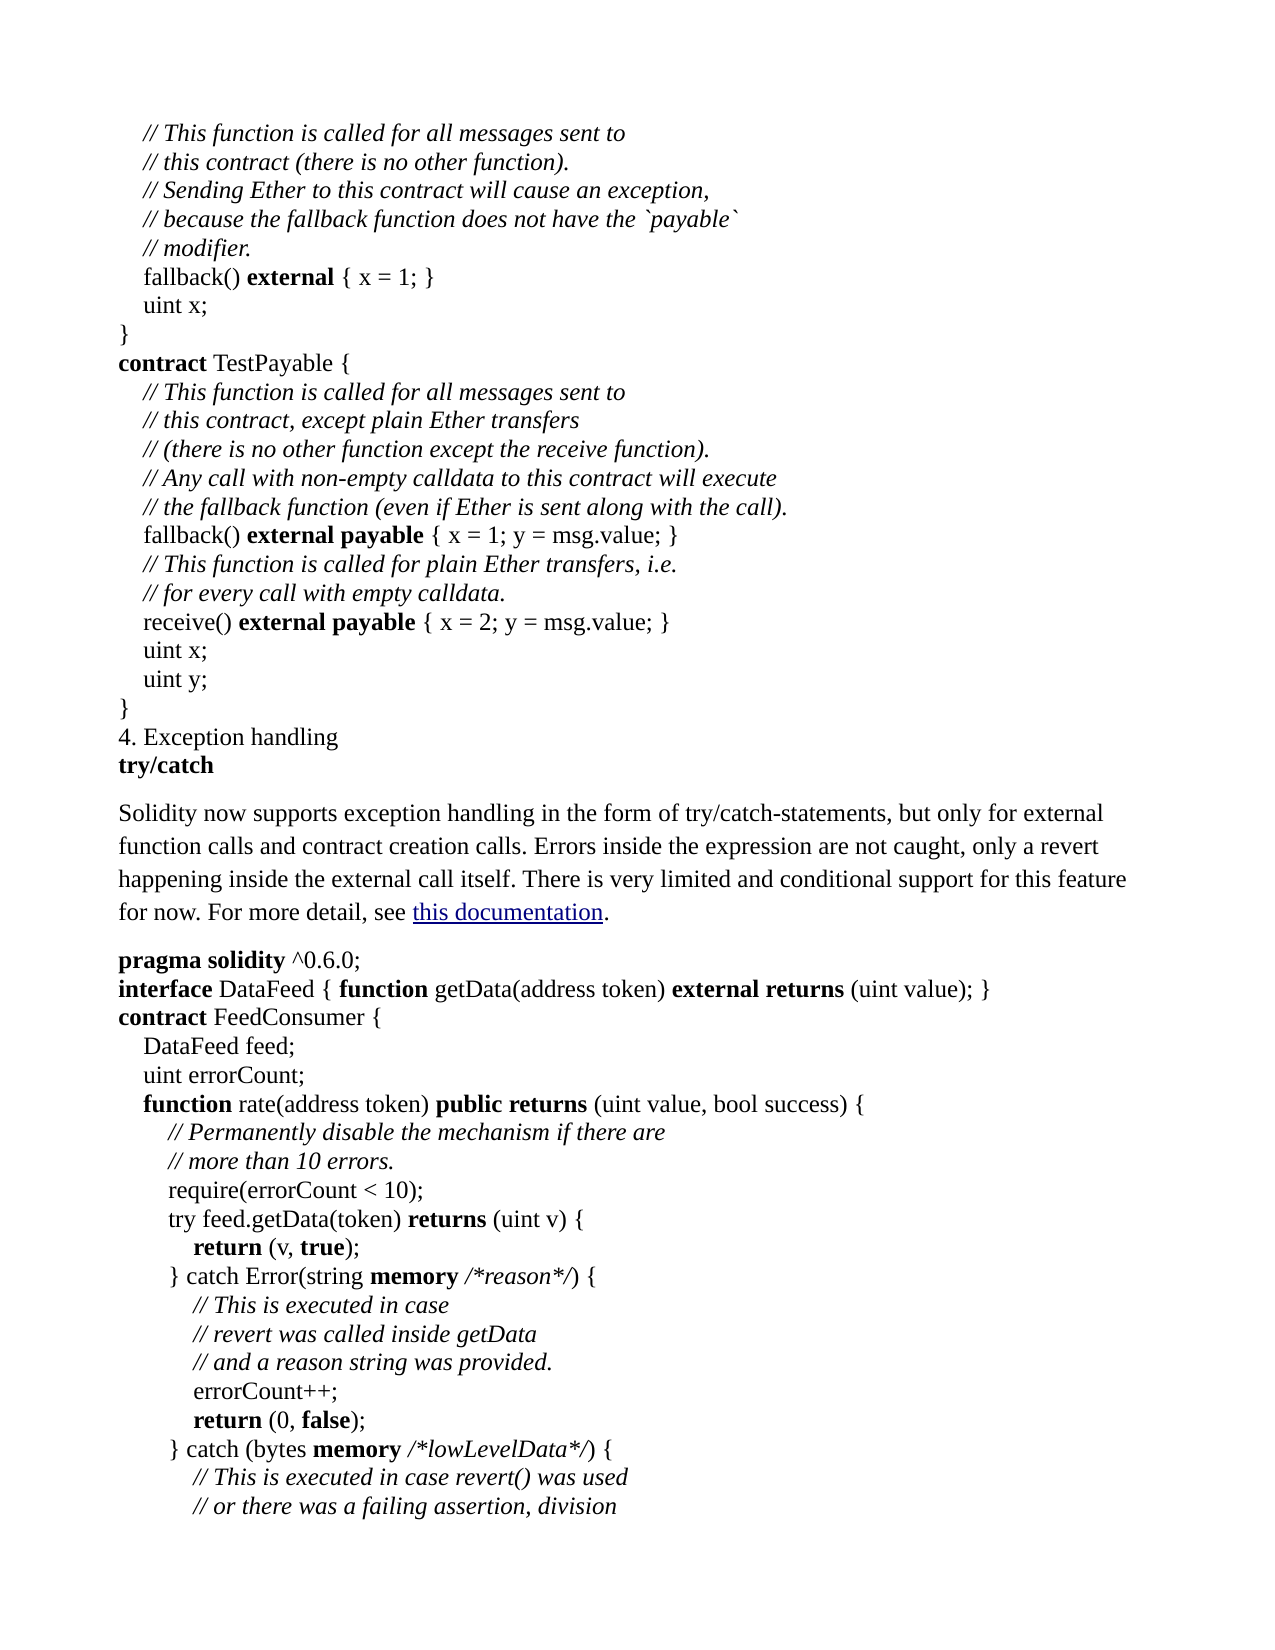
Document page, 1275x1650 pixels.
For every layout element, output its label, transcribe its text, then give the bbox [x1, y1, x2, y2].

text uint errorCount; [118, 1060, 1157, 1089]
text // This is executed in case [118, 1290, 1157, 1319]
text contract FeedConsumer { [118, 1002, 1157, 1031]
text uint y; [118, 664, 1157, 693]
text try feed.getData(token) returns (uint v) { [118, 1204, 1157, 1232]
text uint x; [118, 291, 1157, 319]
text // This is executed in case revert() was used [118, 1462, 1157, 1491]
text } [118, 319, 1157, 348]
text // This function is called for all messages sent to [118, 377, 1157, 406]
text // or there was a failing assertion, division [118, 1491, 1157, 1520]
text return (v, true); [118, 1232, 1157, 1261]
text // the fallback function (even if Ether is sent along with the call). [118, 492, 1157, 521]
text function rate(address token) public returns (uint value, bool success) { [118, 1089, 1157, 1117]
text errorCount++; [118, 1376, 1157, 1405]
text require(errorCount < 10); [118, 1175, 1157, 1204]
text // and a reason string was provided. [118, 1347, 1157, 1376]
text // this contract, except plain Ether transfers [118, 406, 1157, 434]
text pragma solidity ^0.6.0; [118, 945, 1157, 974]
text // Any call with non-empty calldata to this contract will execute [118, 463, 1157, 492]
text // Sending Ether to this contract will cause an exception, [118, 176, 1157, 204]
text // Permanently disable the mechanism if there are [118, 1117, 1157, 1146]
text return (0, false); [118, 1405, 1157, 1434]
text // for every call with empty calldata. [118, 578, 1157, 607]
text fallback() external payable { x = 1; y = msg.value; } [118, 521, 1157, 549]
text } catch (bytes memory /*lowLevelData*/) { [118, 1434, 1157, 1462]
text // because the fallback function does not have the `payable` [118, 204, 1157, 233]
subtitle 4. Exception handling [118, 722, 1157, 751]
text // (there is no other function except the receive function). [118, 434, 1157, 463]
text try/catch [118, 751, 1157, 779]
text fallback() external { x = 1; } [118, 262, 1157, 291]
text interface DataFeed { function getData(address token) external returns (uint value); } [118, 974, 1157, 1002]
text DataFeed feed; [118, 1031, 1157, 1060]
text uint x; [118, 636, 1157, 664]
text // this contract (there is no other function). [118, 147, 1157, 176]
text // more than 10 errors. [118, 1146, 1157, 1175]
text } catch Error(string memory /*reason*/) { [118, 1261, 1157, 1290]
text // This function is called for plain Ether transfers, i.e. [118, 549, 1157, 578]
text } [118, 693, 1157, 722]
text // This function is called for all messages sent to [118, 118, 1157, 147]
text contract TestPayable { [118, 348, 1157, 377]
text // revert was called inside getData [118, 1319, 1157, 1347]
text receive() external payable { x = 2; y = msg.value; } [118, 607, 1157, 636]
text // modifier. [118, 233, 1157, 262]
text Solidity now supports exception handling in the form of try/catch-statements, but only for external function calls and contract creation calls. Errors inside the expression are not caught, only a revert happening inside the external call itself. There is very limited and conditional support for this feature for now. For more detail, see this documentation. [118, 798, 1157, 926]
